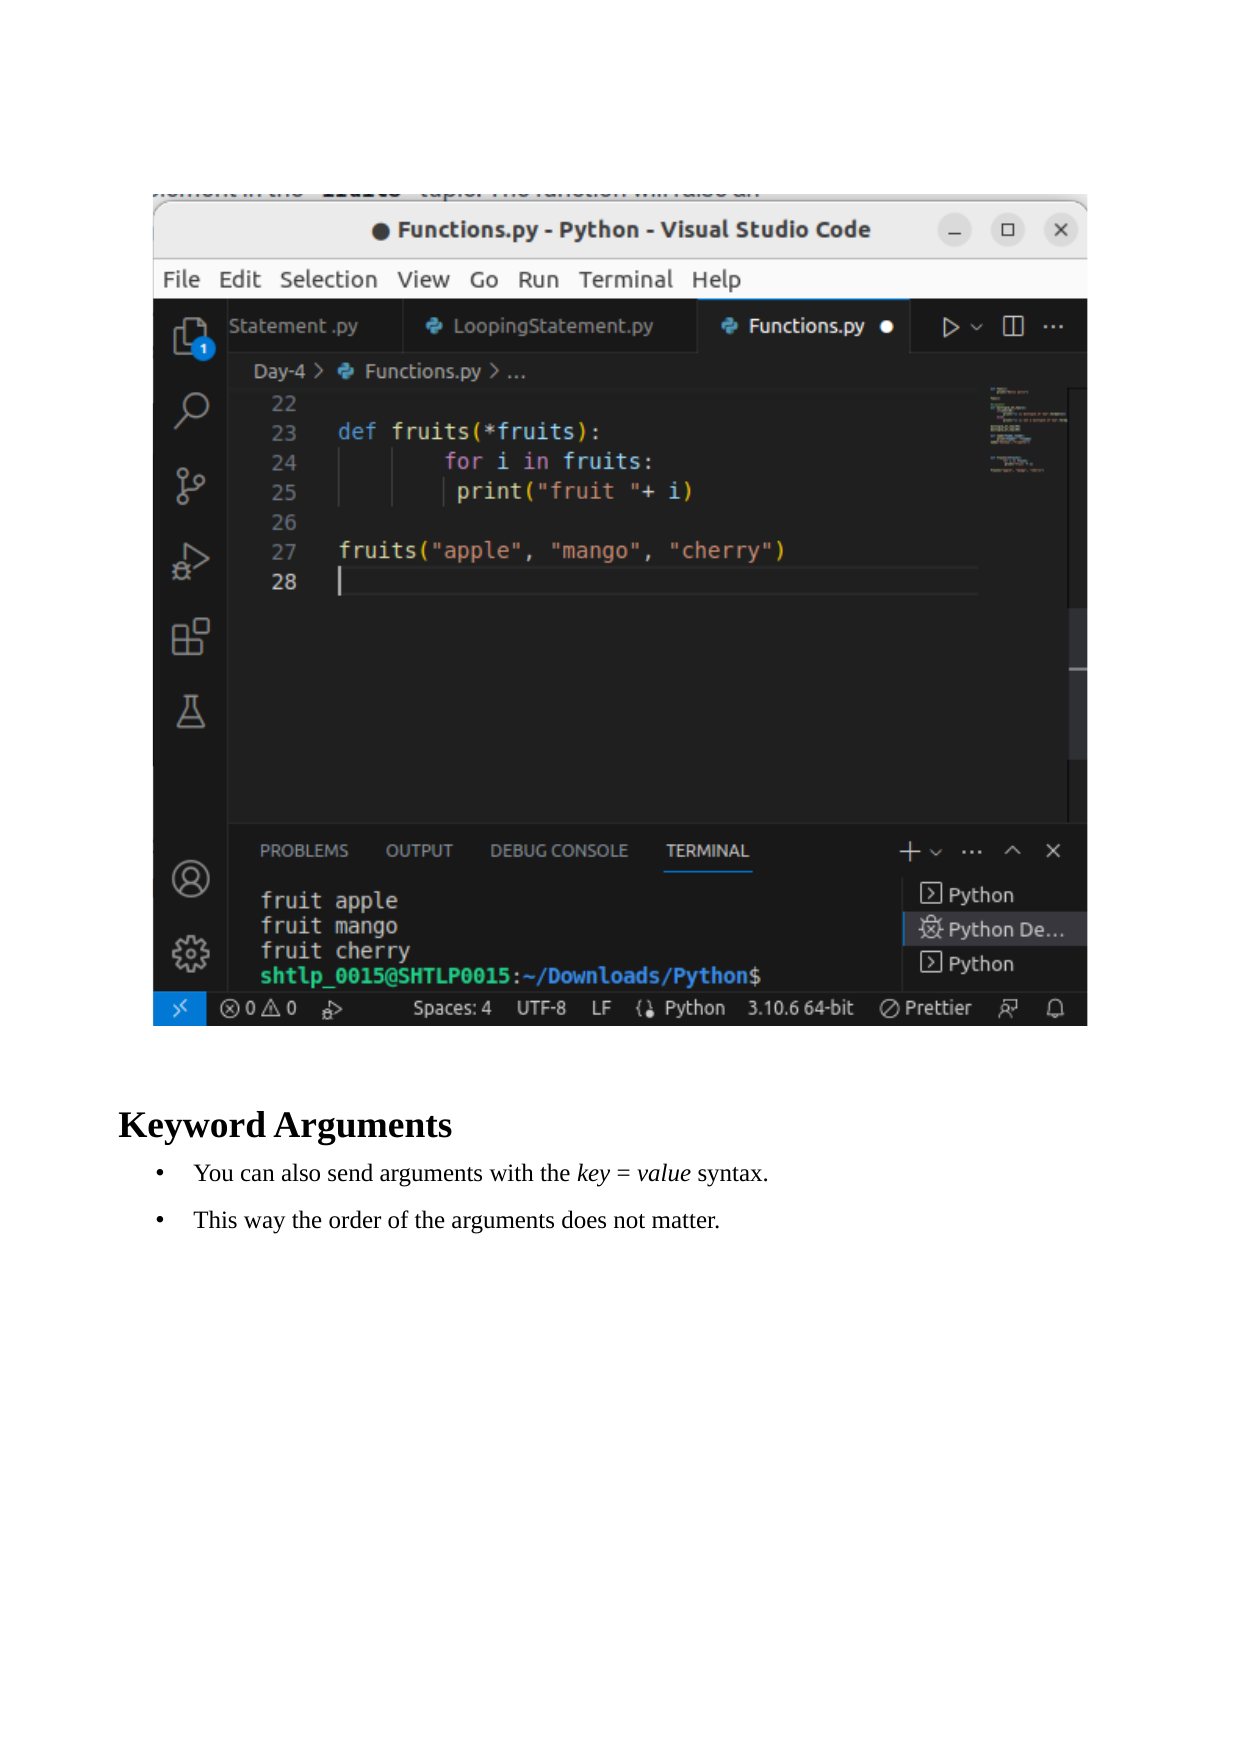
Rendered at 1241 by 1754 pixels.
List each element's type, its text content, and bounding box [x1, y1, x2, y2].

subtitle Keyword Arguments [118, 1102, 1122, 1146]
list This way the order of the arguments does not matter. [156, 1206, 1122, 1234]
list You can also send arguments with the key = value syntax. [156, 1158, 1122, 1187]
picture [152, 194, 1088, 1026]
